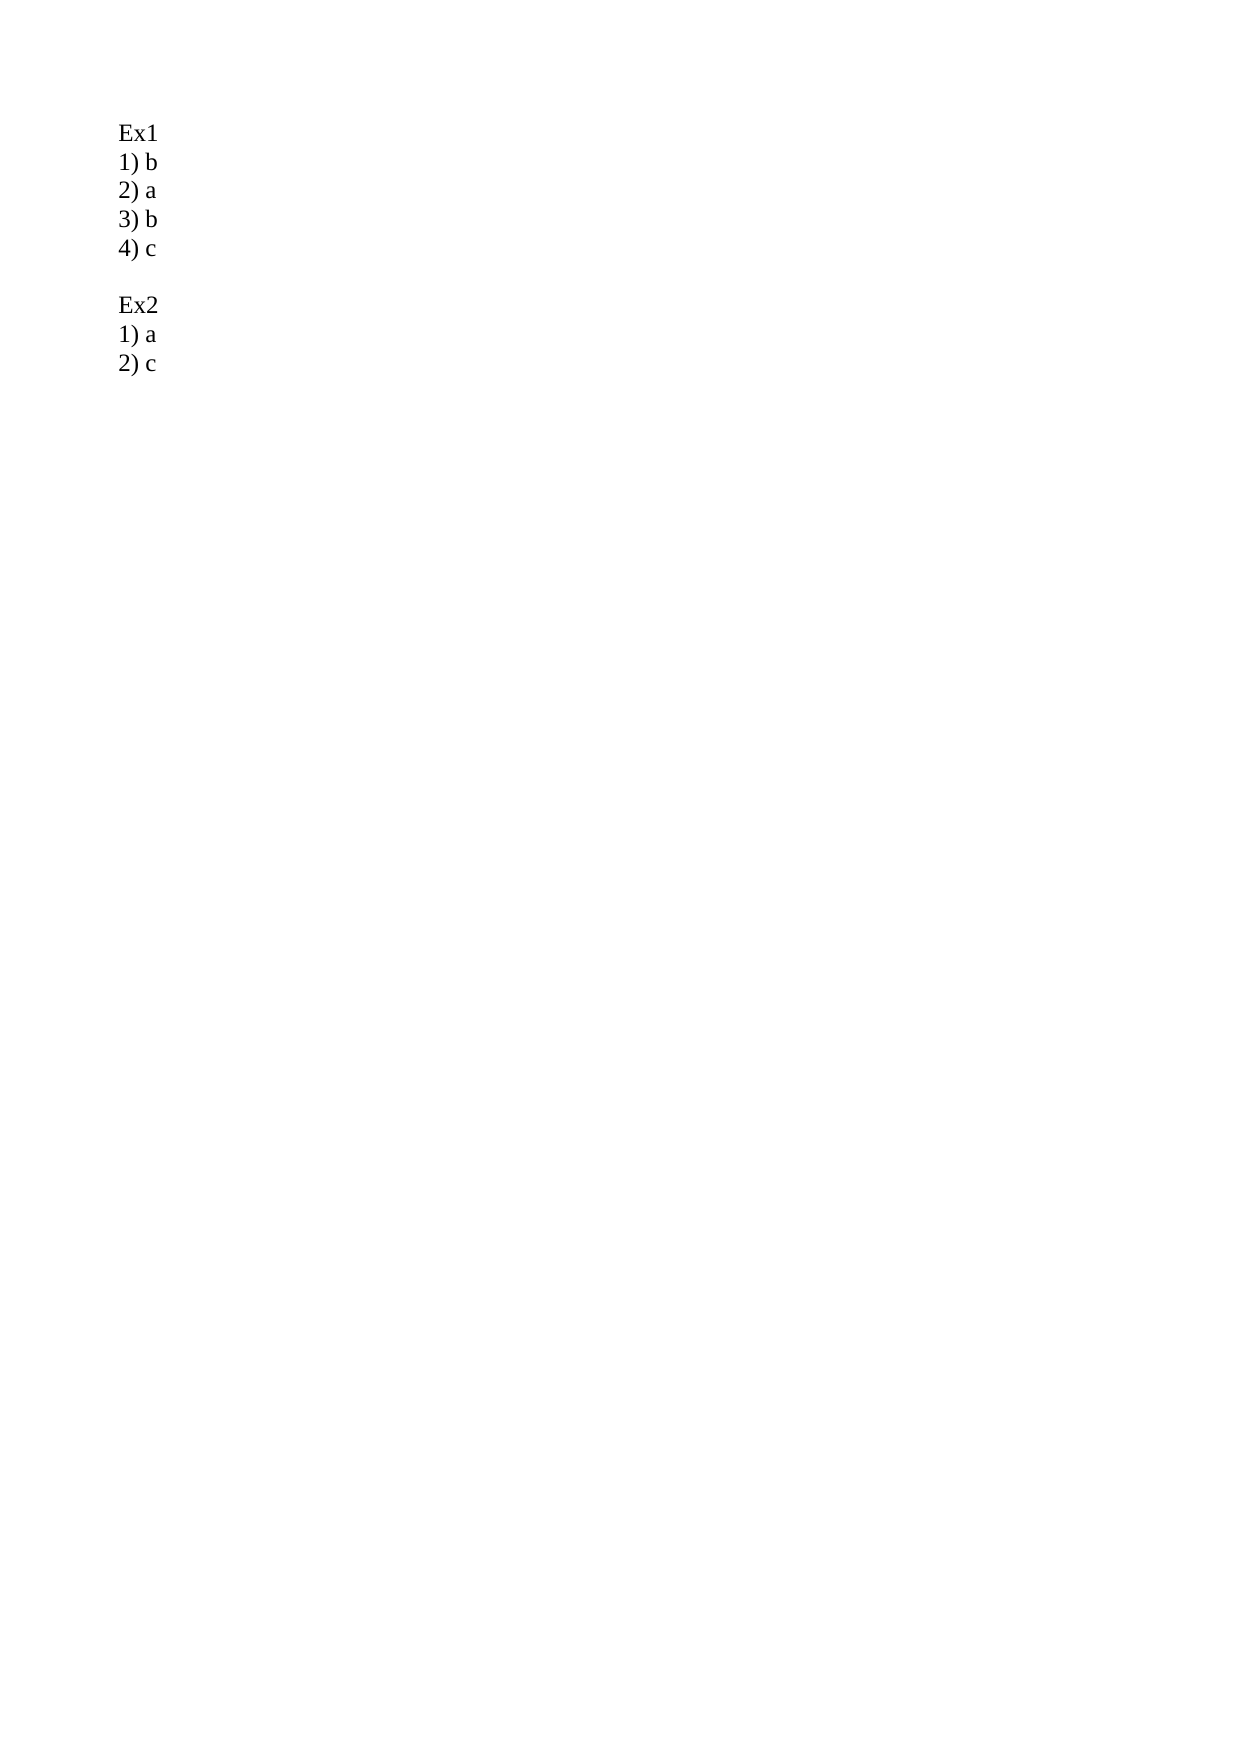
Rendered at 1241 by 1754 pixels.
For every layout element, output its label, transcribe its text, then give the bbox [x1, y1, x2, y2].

text 2) c [118, 348, 1122, 377]
text 1) a [118, 319, 1122, 348]
text 2) a [118, 176, 1122, 204]
text Ex2 [118, 291, 1122, 319]
text 4) c [118, 233, 1122, 262]
text 3) b [118, 204, 1122, 233]
text 1) b [118, 147, 1122, 176]
text Ex1 [118, 118, 1122, 147]
